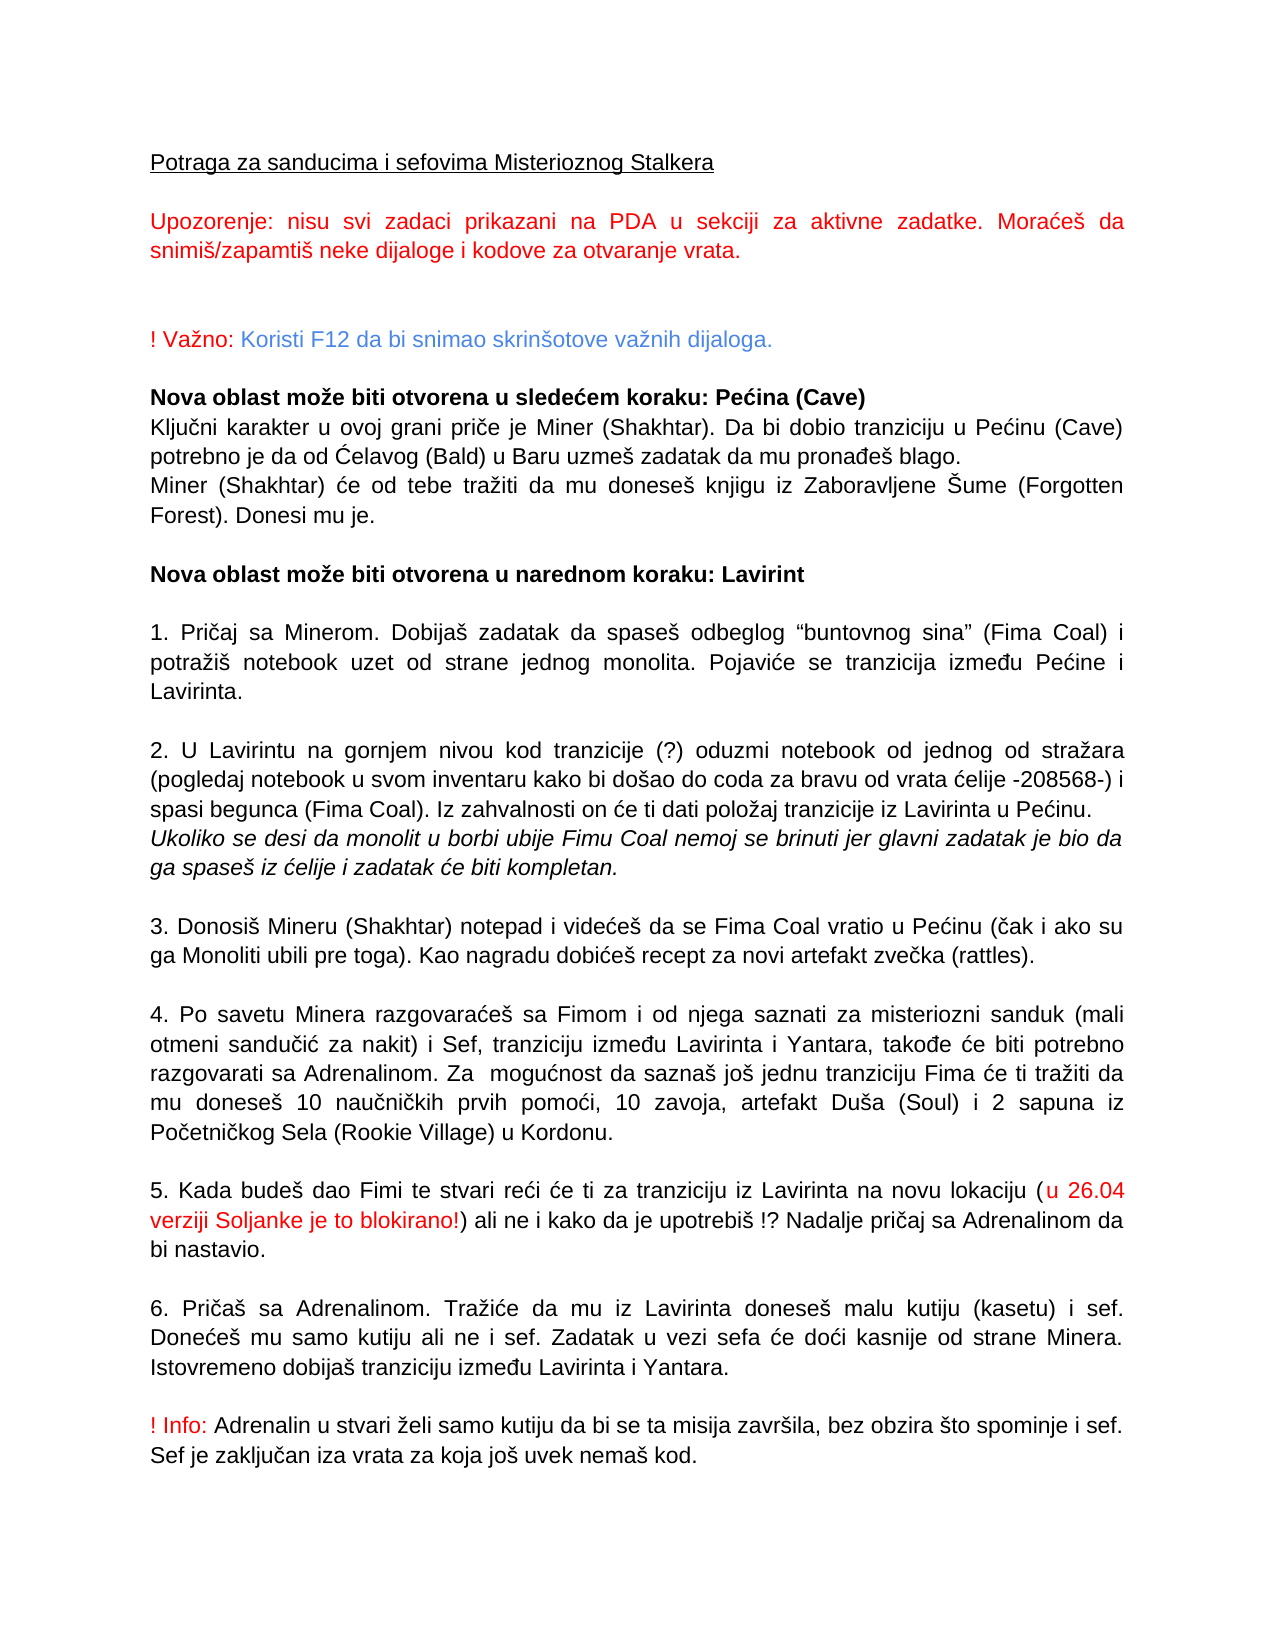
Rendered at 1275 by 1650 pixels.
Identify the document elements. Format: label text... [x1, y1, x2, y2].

text Ukoliko se desi da monolit u borbi ubije Fimu Coal nemoj se brinuti jer glavni zadatak je bio da ga spaseš iz ćelije i zadatak će biti kompletan. [150, 826, 1125, 881]
text 1. Pričaj sa Minerom. Dobijaš zadatak da spaseš odbeglog “buntovnog sina” (Fima Coal) i potražiš notebook uzet od strane jednog monolita. Pojaviće se tranzicija između Pećine i Lavirinta. [150, 620, 1125, 704]
text ! Info: Adrenalin u stvari želi samo kutiju da bi se ta misija završila, bez obzira što spominje i sef. Sef je zaključan iza vrata za koja još uvek nemaš kod. [150, 1413, 1125, 1468]
text 5. Kada budeš dao Fimi te stvari reći će ti za tranziciju iz Lavirinta na novu lokaciju (u 26.04 verziji Soljanke je to blokirano!) ali ne i kako da je upotrebiš !? Nadalje pričaj sa Adrenalinom da bi nastavio. [150, 1178, 1125, 1262]
text Nova oblast može biti otvorena u narednom koraku: Lavirint [150, 561, 1125, 587]
text 4. Po savetu Minera razgovaraćeš sa Fimom i od njega saznati za misteriozni sanduk (mali otmeni sandučić za nakit) i Sef, tranziciju između Lavirinta i Yantara, takođe će biti potrebno razgovarati sa Adrenalinom. Za mogućnost da saznaš još jednu tranziciju Fima će ti tražiti da mu doneseš 10 naučničkih prvih pomoći, 10 zavoja, artefakt Duša (Soul) i 2 sapuna iz Početničkog Sela (Rookie Village) u Kordonu. [150, 1002, 1125, 1145]
text 6. Pričaš sa Adrenalinom. Tražiće da mu iz Lavirinta doneseš malu kutiju (kasetu) i sef. Donećeš mu samo kutiju ali ne i sef. Zadatak u vezi sefa će doći kasnije od strane Minera. Istovremeno dobijaš tranziciju između Lavirinta i Yantara. [150, 1296, 1125, 1380]
text Ključni karakter u ovoj grani priče je Miner (Shakhtar). Da bi dobio tranziciju u Pećinu (Cave) potrebno je da od Ćelavog (Bald) u Baru uzmeš zadatak da mu pronađeš blago. [150, 414, 1125, 469]
text Miner (Shakhtar) će od tebe tražiti da mu doneseš knjigu iz Zaboravljene Šume (Forgotten Forest). Donesi mu je. [150, 473, 1125, 528]
text 3. Donosiš Mineru (Shakhtar) notepad i videćeš da se Fima Coal vratio u Pećinu (čak i ako su ga Monoliti ubili pre toga). Kao nagradu dobićeš recept za novi artefakt zvečka (rattles). [150, 914, 1125, 969]
text ! Važno: Koristi F12 da bi snimao skrinšotove važnih dijaloga. [150, 326, 1125, 352]
text Potraga za sanducima i sefovima Misterioznog Stalkera [150, 150, 1125, 176]
text Nova oblast može biti otvorena u sledećem koraku: Pećina (Cave) [150, 385, 1125, 411]
text Upozorenje: nisu svi zadaci prikazani na PDA u sekciji za aktivne zadatke. Moraćeš da snimiš/zapamtiš neke dijaloge i kodove za otvaranje vrata. [150, 209, 1125, 264]
text 2. U Lavirintu na gornjem nivou kod tranzicije (?) oduzmi notebook od jednog od stražara (pogledaj notebook u svom inventaru kako bi došao do coda za bravu od vrata ćelije -208568-) i spasi begunca (Fima Coal). Iz zahvalnosti on će ti dati položaj tranzicije iz Lavirinta u Pećinu. [150, 737, 1125, 822]
